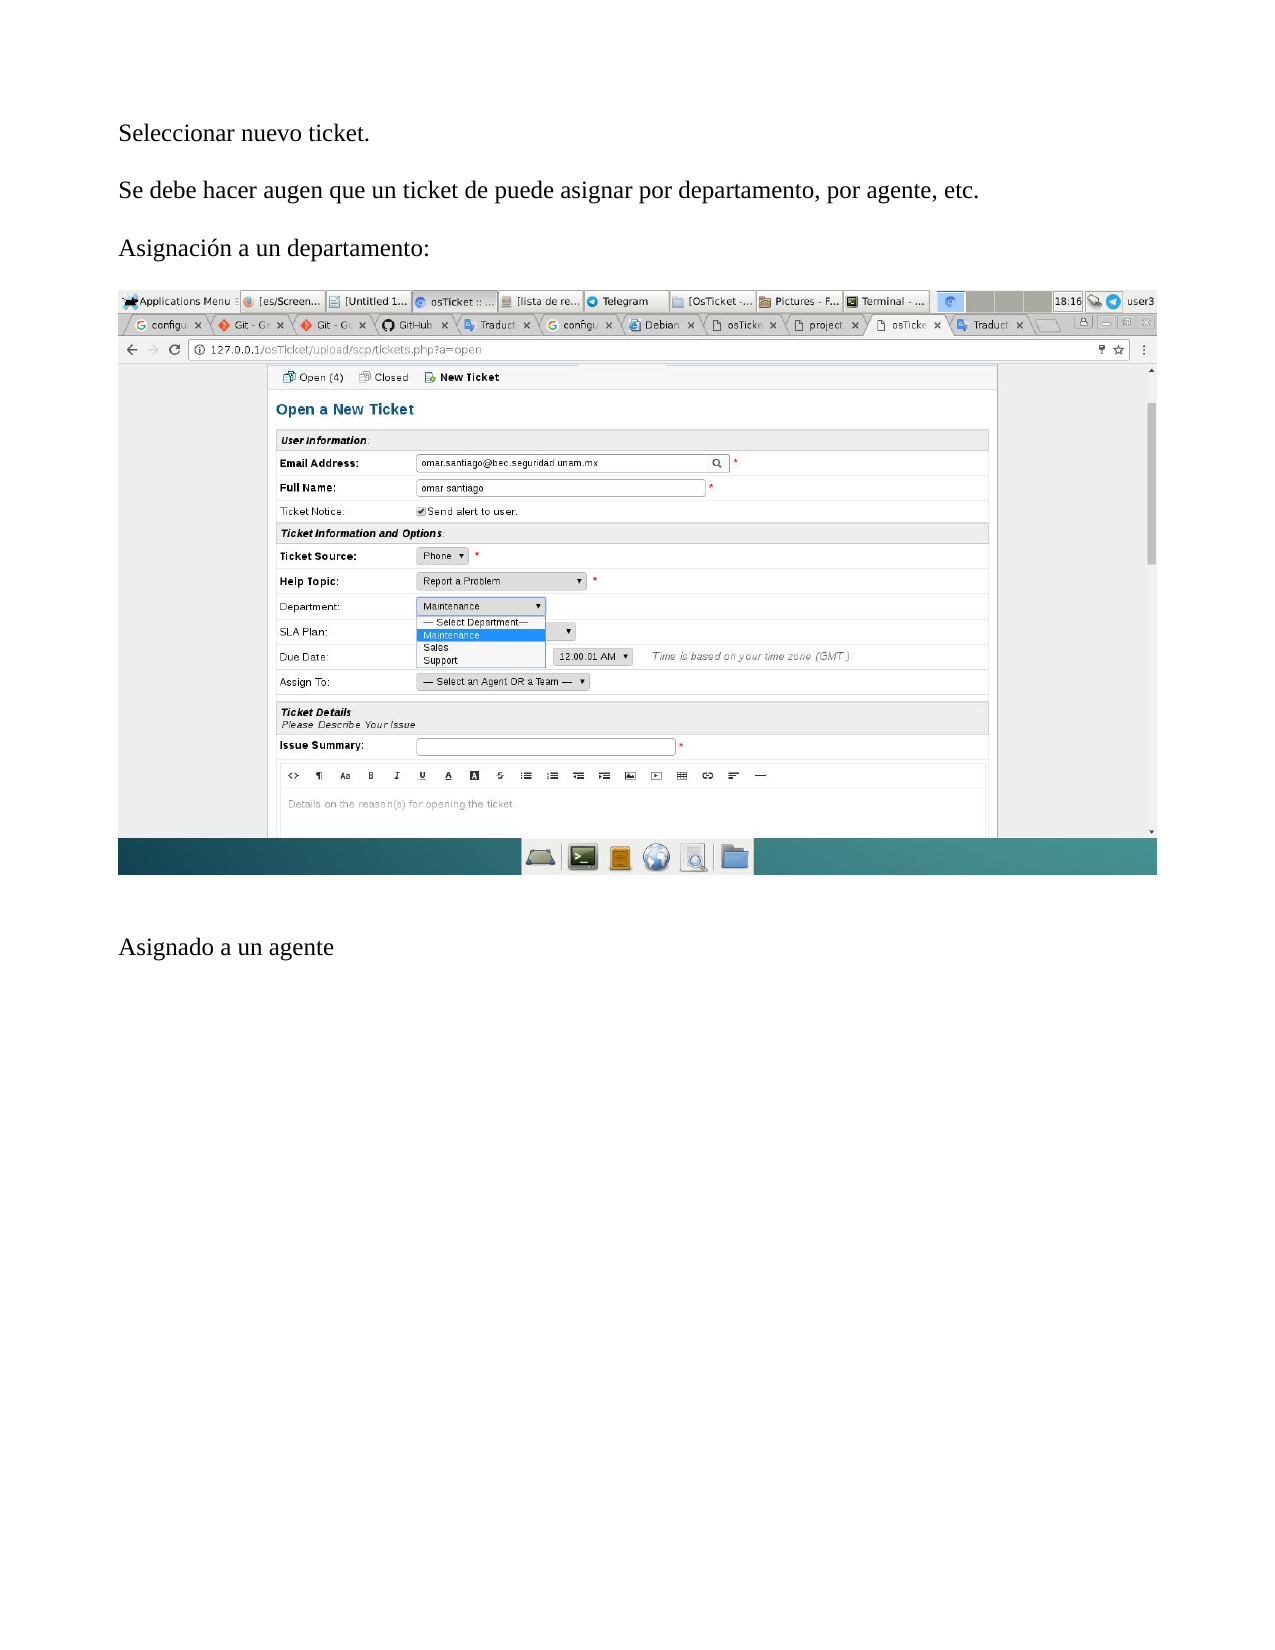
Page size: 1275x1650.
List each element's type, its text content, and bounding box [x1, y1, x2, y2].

text Asignado a un agente [118, 932, 1157, 961]
text Se debe hacer augen que un ticket de puede asignar por departamento, por agente, etc. [118, 176, 1157, 204]
picture [118, 290, 1157, 875]
text Seleccionar nuevo ticket. [118, 118, 1157, 147]
text Asignación a un departamento: [118, 233, 1157, 262]
